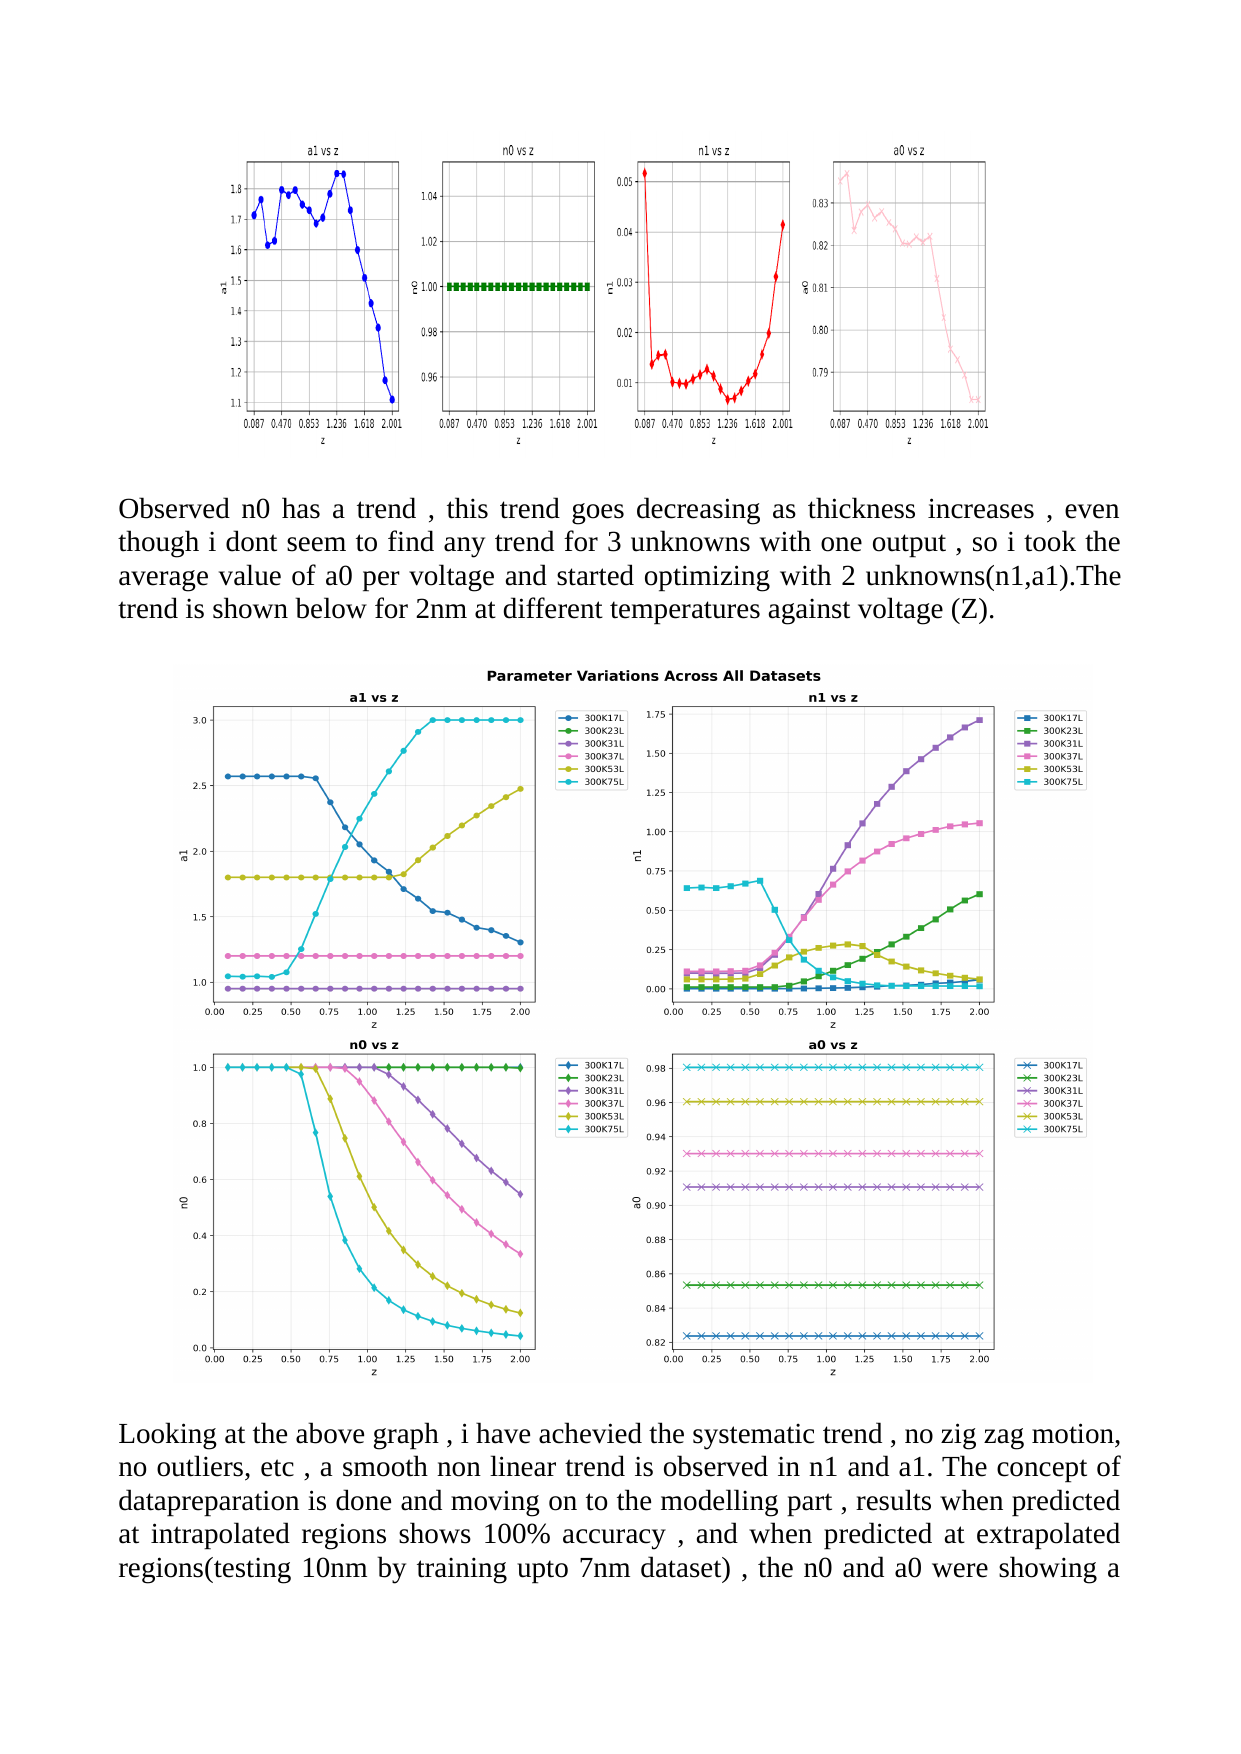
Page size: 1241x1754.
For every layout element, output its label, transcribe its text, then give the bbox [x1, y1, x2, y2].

text Looking at the above graph , i have achevied the systematic trend , no zig zag motion, no outliers, etc , a smooth non linear trend is observed in n1 and a1. The concept of datapreparation is done and moving on to the modelling part , results when predicted at intrapolated regions shows 100% accuracy , and when predicted at extrapolated regions(testing 10nm by training upto 7nm dataset) , the n0 and a0 were showing a [118, 1416, 1122, 1583]
picture [212, 131, 997, 458]
picture [172, 664, 1093, 1383]
text Observed n0 has a trend , this trend goes decreasing as thickness increases , even though i dont seem to find any trend for 3 unknowns with one output , so i took the average value of a0 per voltage and started optimizing with 2 unknowns(n1,a1).The trend is shown below for 2nm at different temperatures against voltage (Z). [118, 491, 1122, 625]
